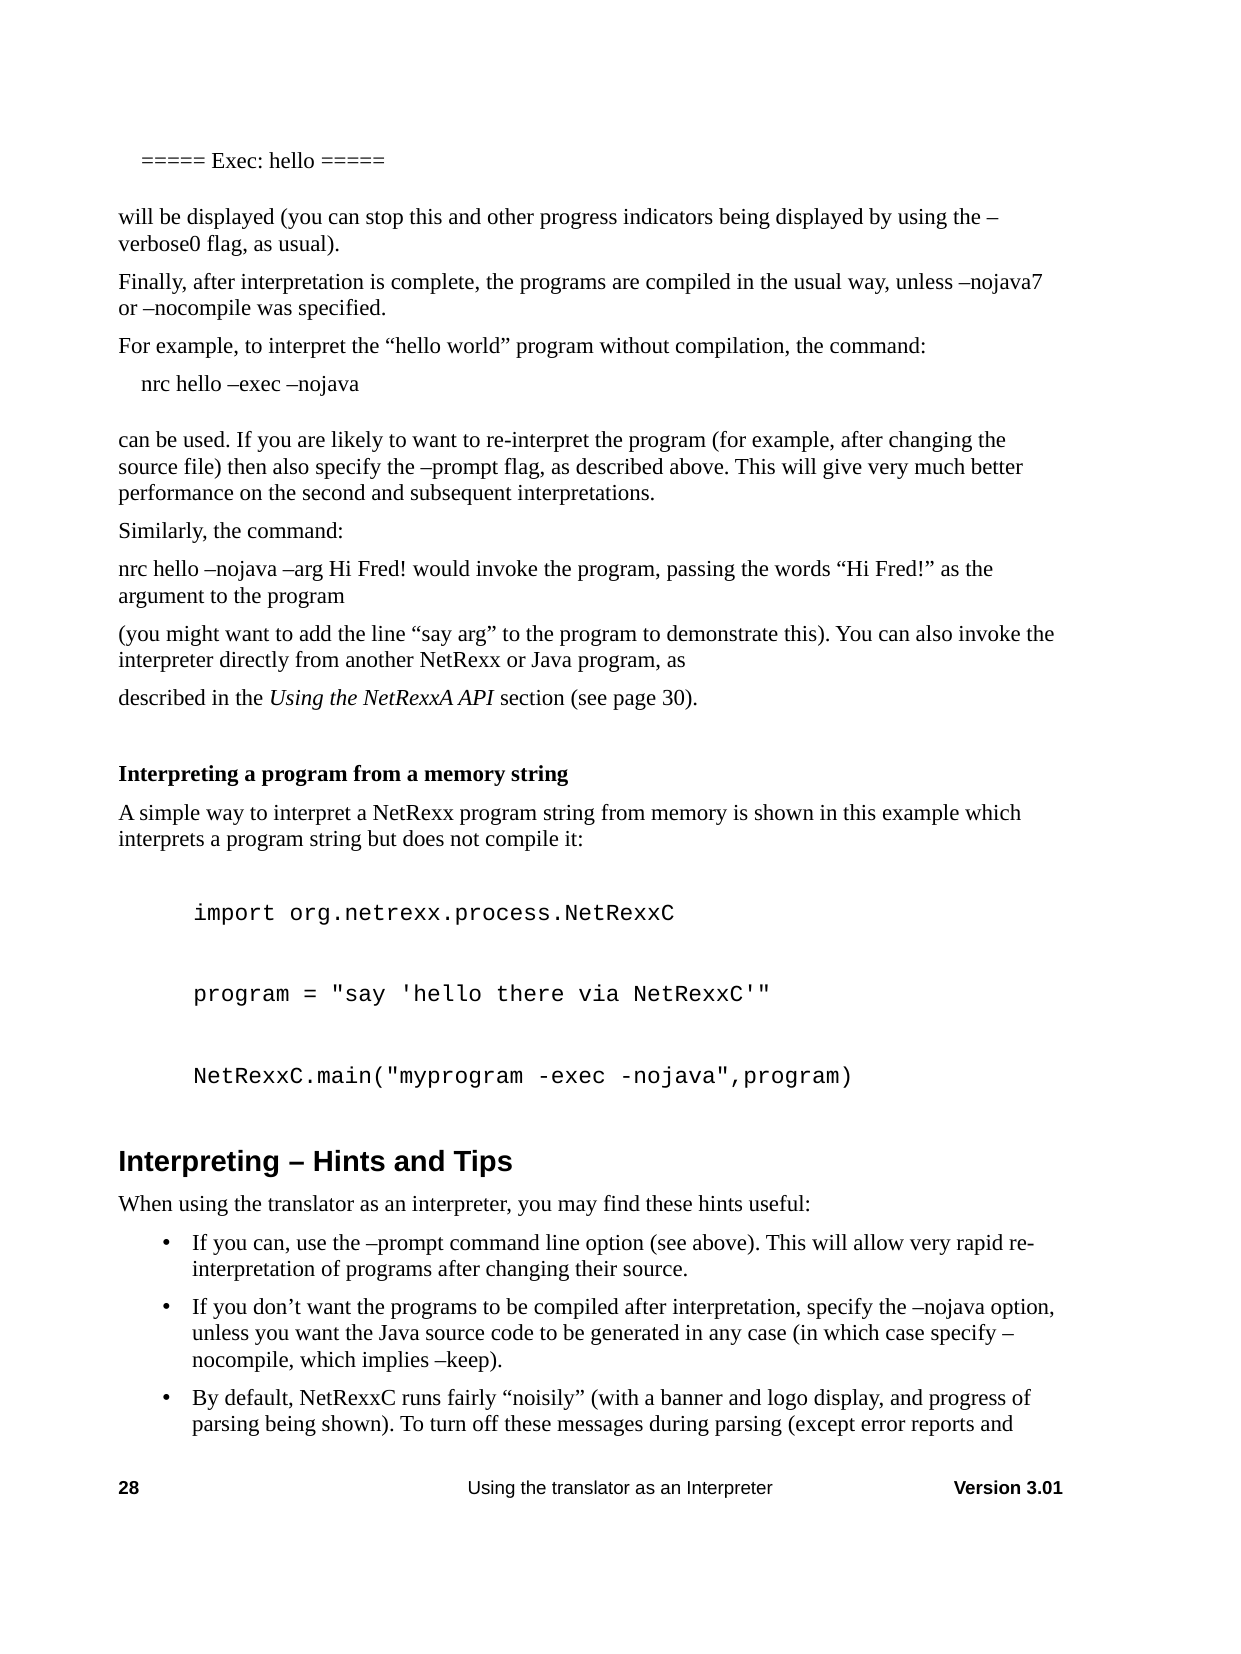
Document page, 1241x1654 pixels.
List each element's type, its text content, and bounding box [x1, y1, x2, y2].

text Interpreting a program from a memory string [118, 761, 1063, 787]
text program = "say 'hello there via NetRexxC'" [193, 957, 1063, 1008]
text Finally, after interpretation is complete, the programs are compiled in the usual way, unless –nojava7 or –nocompile was specified. [118, 268, 1063, 321]
text For example, to interpret the “hello world” program without compilation, the command: [118, 332, 1063, 359]
text nrc hello –nojava –arg Hi Fred! would invoke the program, passing the words “Hi Fred!” as the argument to the program [118, 555, 1063, 608]
list If you can, use the –prompt command line option (see above). This will allow very rapid re-interpretation of programs after changing their source. [162, 1228, 1063, 1281]
text ===== Exec: hello ===== [118, 148, 1063, 174]
list By default, NetRexxC runs fairly “noisily” (with a banner and logo display, and progress of parsing being shown). To turn off these messages during parsing (except error reports and [162, 1384, 1063, 1437]
text nrc hello –exec –nojava [118, 371, 1063, 397]
text (you might want to add the line “say arg” to the program to demonstrate this). You can also invoke the interpreter directly from another NetRexx or Java program, as [118, 620, 1063, 672]
text NetRexxC.main("myprogram -exec -nojava",program) [193, 1038, 1063, 1090]
list If you don’t want the programs to be compiled after interpretation, specify the –nojava option, unless you want the Java source code to be generated in any case (in which case specify –nocompile, which implies –keep). [162, 1293, 1063, 1372]
text import org.netrexx.process.NetRexxC [193, 901, 1063, 927]
text described in the Using the NetRexxA API section (see page 30). [118, 684, 1063, 711]
text will be displayed (you can stop this and other progress indicators being displayed by using the –verbose0 flag, as usual). [118, 203, 1063, 256]
text can be used. If you are likely to want to re-interpret the program (for example, after changing the source file) then also specify the –prompt flag, as described above. This will give very much better performance on the second and subsequent interpretations. [118, 426, 1063, 505]
text Similarly, the command: [118, 517, 1063, 543]
text A simple way to interpret a NetRexx program string from memory is shown in this example which interprets a program string but does not compile it: [118, 799, 1063, 851]
subtitle Interpreting – Hints and Tips [118, 1144, 1063, 1178]
text When using the translator as an interpreter, you may find these hints useful: [118, 1190, 1063, 1217]
